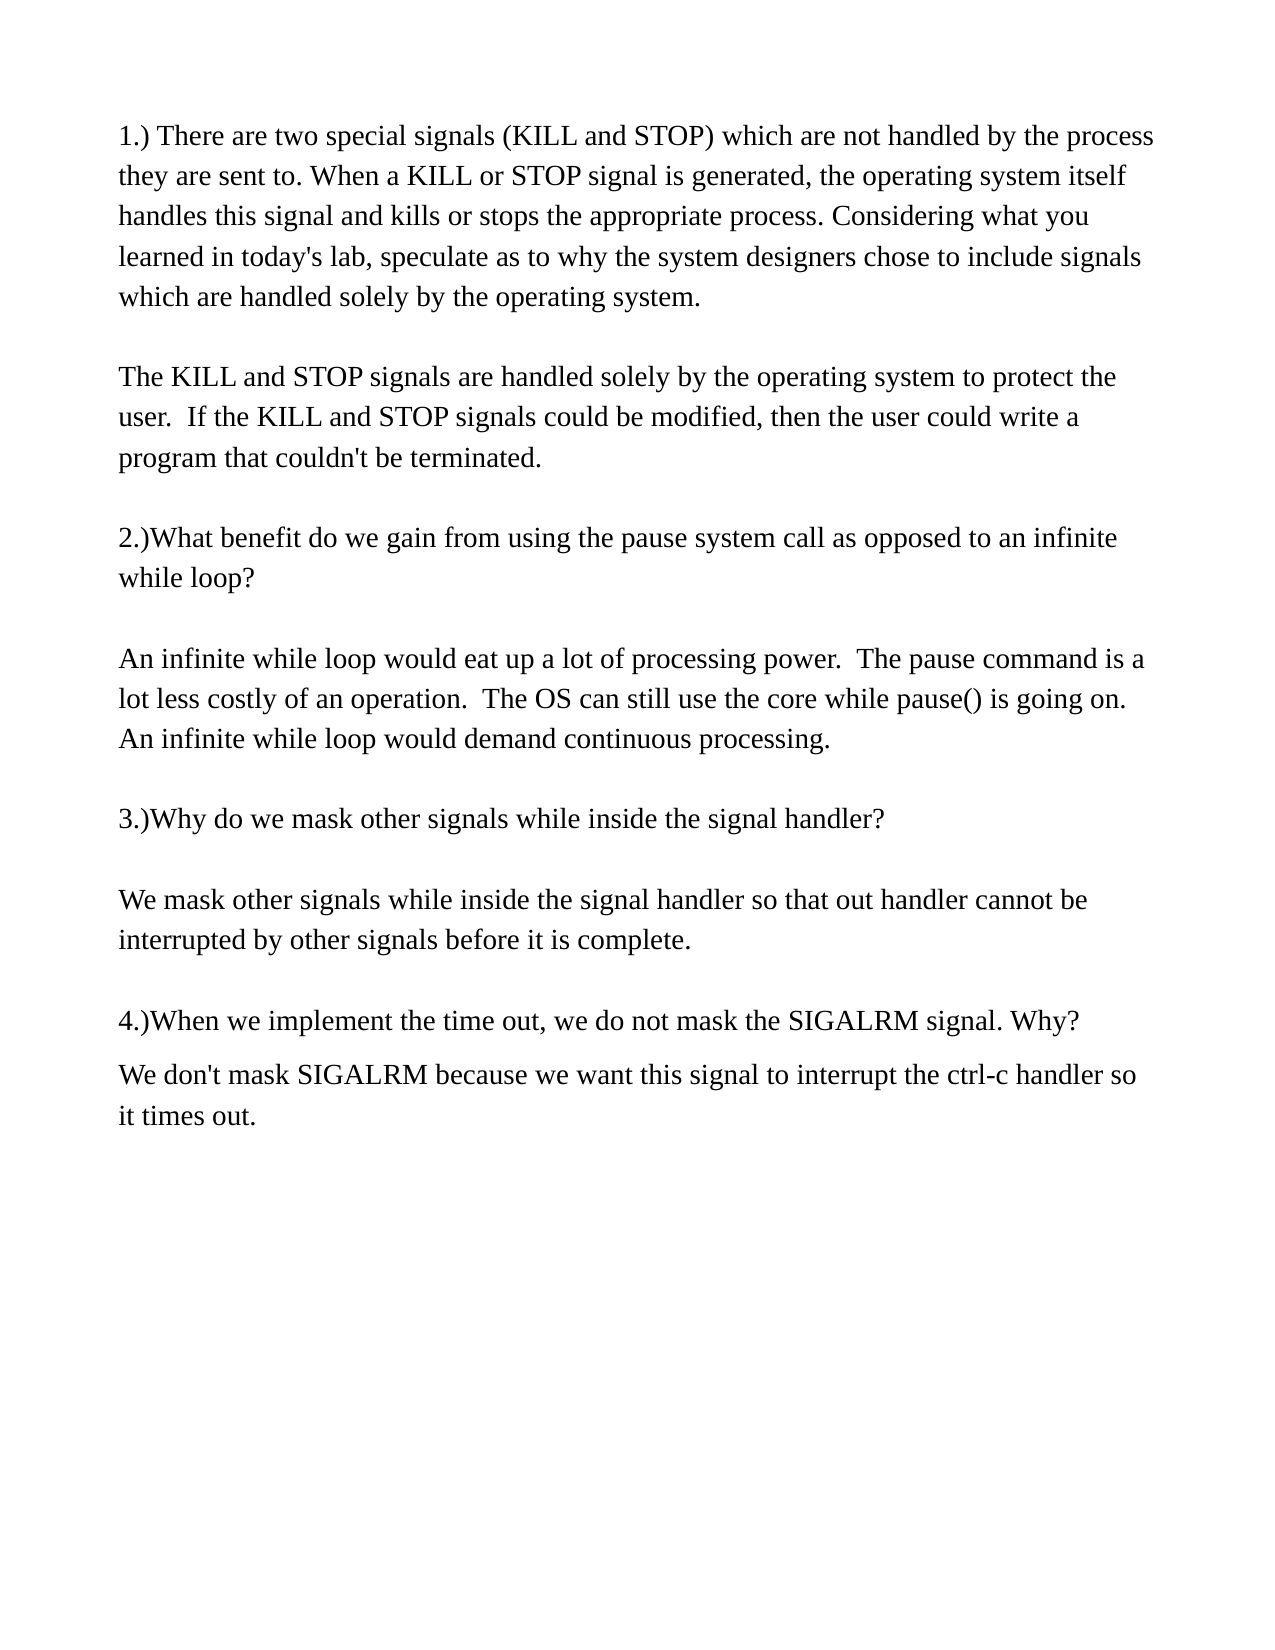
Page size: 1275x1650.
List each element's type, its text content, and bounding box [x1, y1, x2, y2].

text An infinite while loop would eat up a lot of processing power. The pause command is a lot less costly of an operation. The OS can still use the core while pause() is going on. An infinite while loop would demand continuous processing. [118, 641, 1157, 755]
text We mask other signals while inside the signal handler so that out handler cannot be interrupted by other signals before it is complete. [118, 882, 1157, 956]
text 1.) There are two special signals (KILL and STOP) which are not handled by the process they are sent to. When a KILL or STOP signal is generated, the operating system itself handles this signal and kills or stops the appropriate process. Considering what you learned in today's lab, speculate as to why the system designers chose to include signals which are handled solely by the operating system. [118, 118, 1157, 312]
text The KILL and STOP signals are handled solely by the operating system to protect the user. If the KILL and STOP signals could be modified, then the user could write a program that couldn't be terminated. [118, 359, 1157, 473]
text 4.)When we implement the time out, we do not mask the SIGALRM signal. Why? [118, 1003, 1157, 1036]
text 3.)Why do we mask other signals while inside the signal handler? [118, 802, 1157, 835]
text 2.)What benefit do we gain from using the pause system call as opposed to an infinite while loop? [118, 520, 1157, 594]
text We don't mask SIGALRM because we want this signal to interrupt the ctrl-c handler so it times out. [118, 1057, 1157, 1131]
